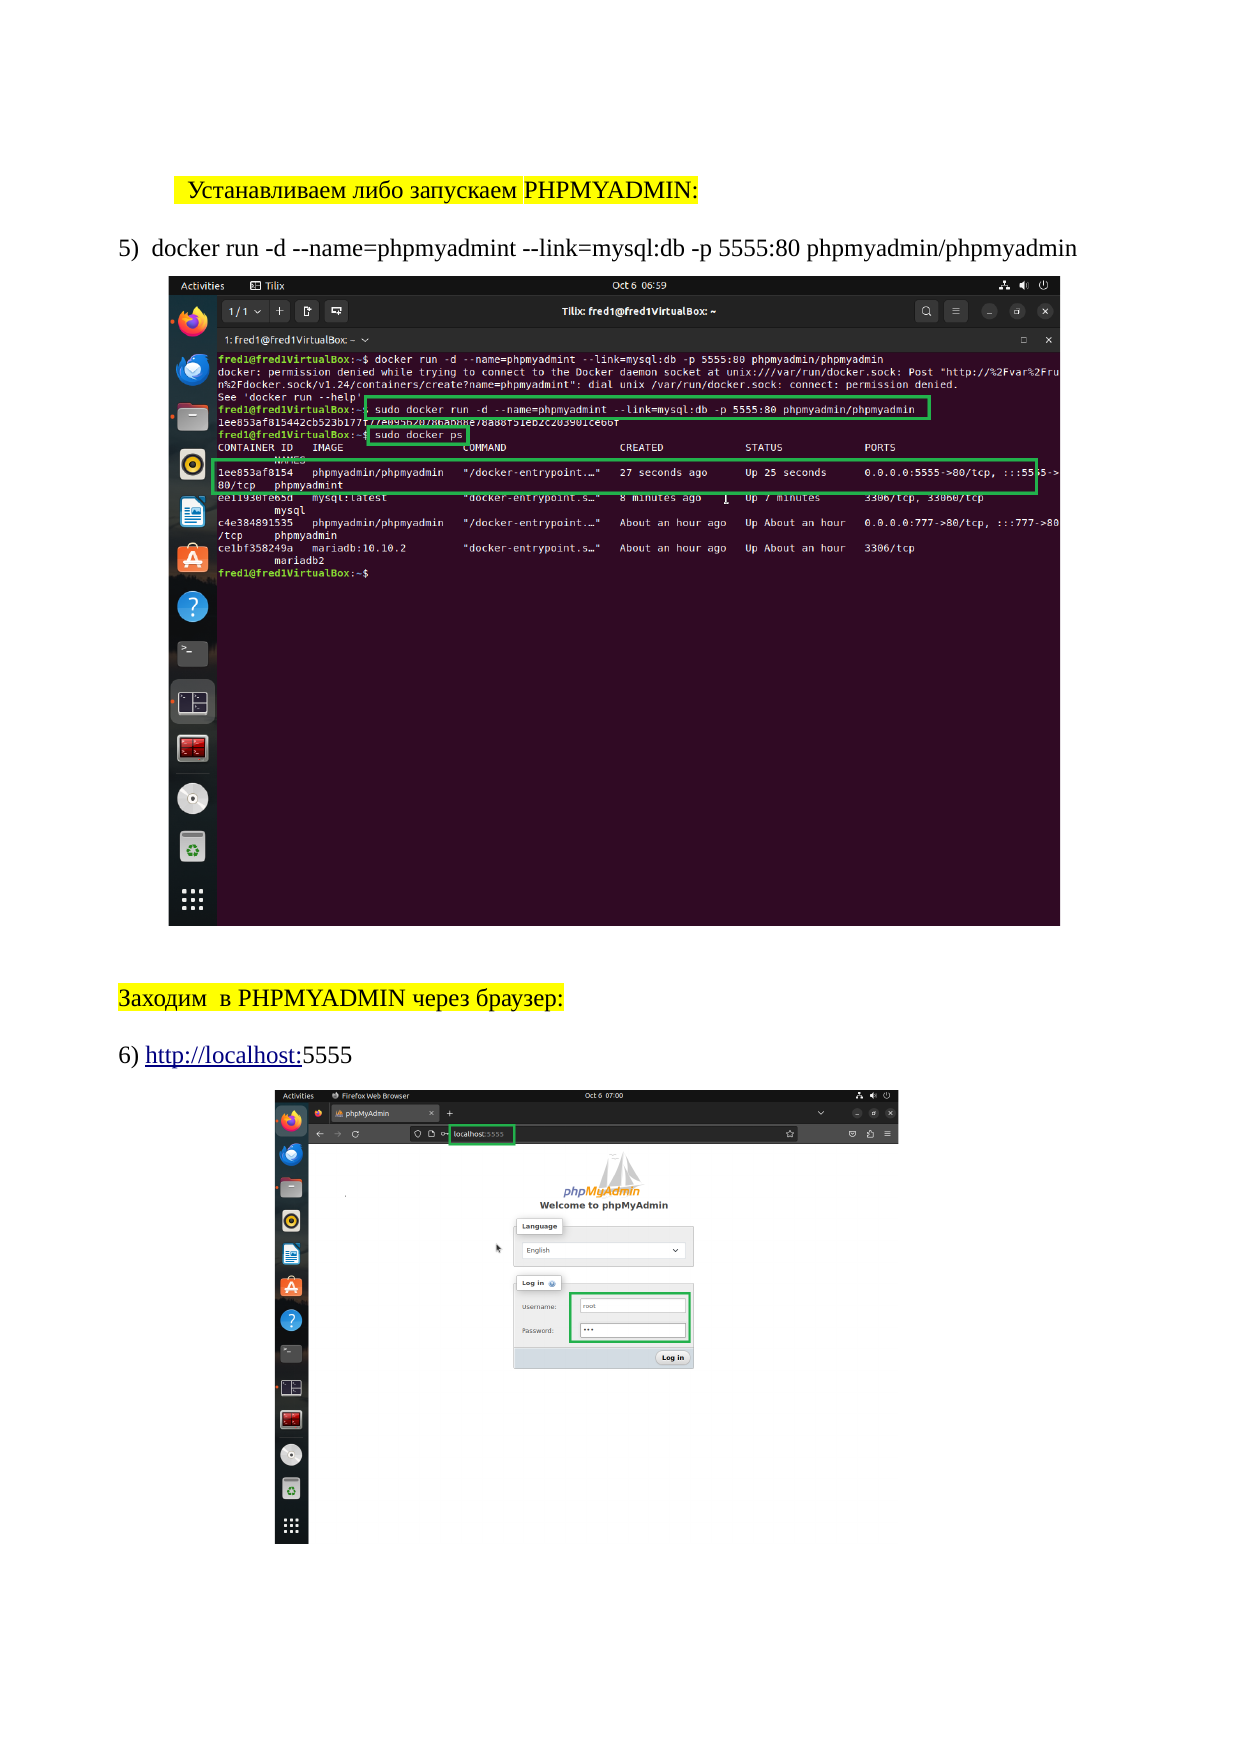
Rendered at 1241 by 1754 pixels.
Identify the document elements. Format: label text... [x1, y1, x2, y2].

text Устанавливаем либо запускаем PHPMYADMIN: [118, 176, 1122, 204]
text 6) http://localhost:5555 [118, 1040, 1122, 1069]
picture [274, 1090, 899, 1544]
picture [168, 276, 1060, 926]
text Заходим в PHPMYADMIN через браузер: [118, 983, 1122, 1011]
text 5) docker run -d --name=phpmyadmint --link=mysql:db -p 5555:80 phpmyadmin/phpmyadmin [118, 233, 1122, 262]
